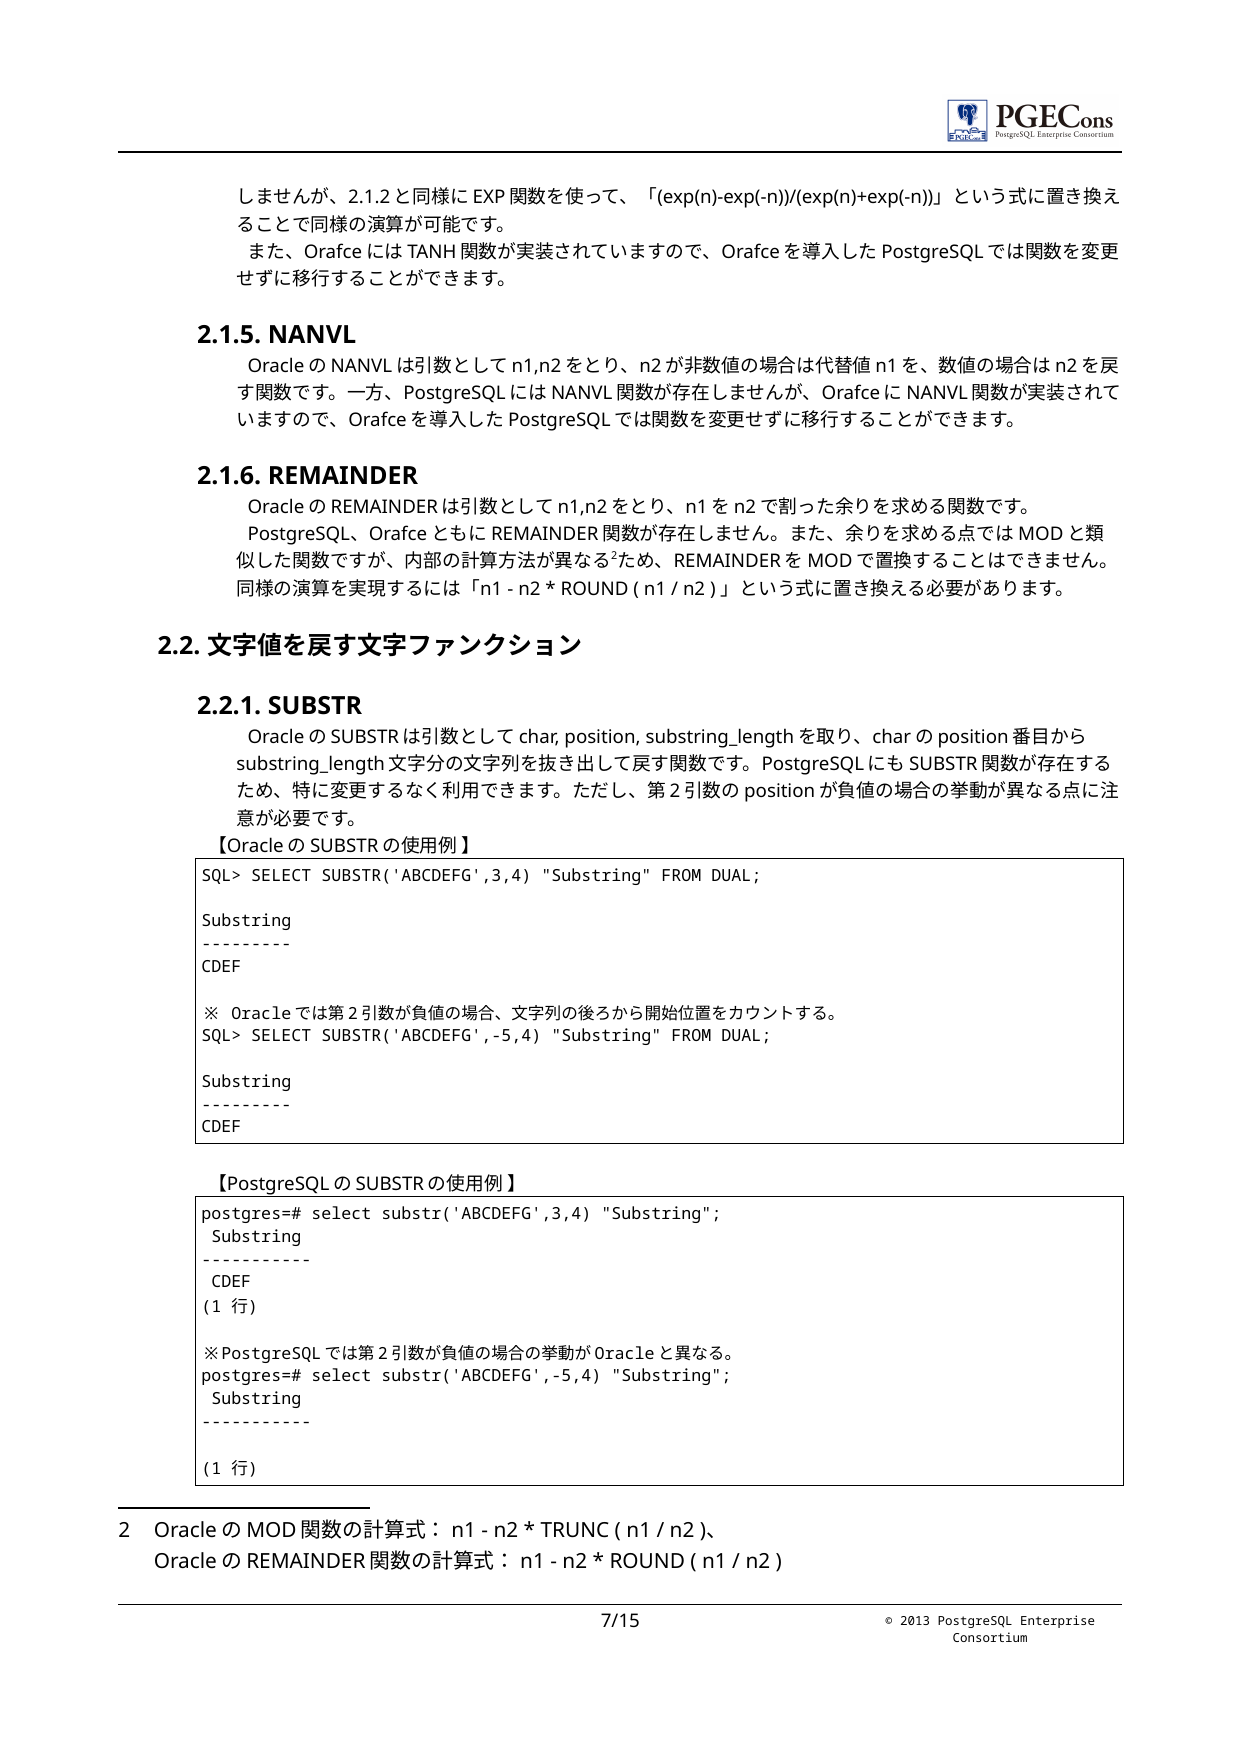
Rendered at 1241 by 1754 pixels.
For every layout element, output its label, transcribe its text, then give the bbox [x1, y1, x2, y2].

picture [941, 94, 1119, 147]
text OracleのREMAINDERは引数としてn1,n2をとり、n1をn2で割った余りを求める関数です。 [236, 492, 1122, 519]
text OracleのNANVLは引数としてn1,n2をとり、n2が非数値の場合は代替値n1を、数値の場合はn2を戻す関数です。一方、PostgreSQLにはNANVL関数が存在しませんが、OrafceにNANVL関数が実装されていますので、Orafceを導入したPostgreSQLでは関数を変更せずに移行することができます。 [236, 350, 1122, 432]
text PostgreSQL、OrafceともにREMAINDER関数が存在しません。また、余りを求める点ではMODと類似した関数ですが、内部の計算方法が異なるため、REMAINDERをMODで置換することはできません。同様の演算を実現するには「n1 - n2 * ROUND ( n1 / n2 ) 」という式に置き換える必要があります。 [236, 519, 1122, 600]
text 【PostgreSQLのSUBSTRの使用例 】 [197, 1169, 1122, 1196]
text 【OracleのSUBSTRの使用例 】 [197, 830, 1122, 858]
subtitle 文字値を戻す文字ファンクション [157, 626, 1122, 662]
table_header SQL> SELECT SUBSTR('ABCDEFG',3,4) "Substring" FROM DUAL; Substring --------- CDEF ※ Oracleでは第2引数が負値の場合、文字列の後ろから開始位置をカウントする。 SQL> SELECT SUBSTR('ABCDEFG',-5,4) "Substring" FROM DUAL; Substring --------- CDEF [196, 859, 1123, 1143]
text OracleのSUBSTRは引数としてchar, position, substring_lengthを取り、charのposition番目からsubstring_length文字分の文字列を抜き出して戻す関数です。PostgreSQLにもSUBSTR関数が存在するため、特に変更するなく利用できます。ただし、第2引数のpositionが負値の場合の挙動が異なる点に注意が必要です。 [236, 722, 1122, 830]
table_header postgres=# select substr('ABCDEFG',3,4) "Substring"; Substring ----------- CDEF (1 行) ※PostgreSQLでは第2引数が負値の場合の挙動がOracleと異なる。 postgres=# select substr('ABCDEFG',-5,4) "Substring"; Substring ----------- (1 行) [196, 1197, 1123, 1485]
subtitle REMAINDER [197, 457, 1122, 492]
subtitle SUBSTR [197, 688, 1122, 722]
text また、OrafceにはTANH関数が実装されていますので、Orafceを導入したPostgreSQLでは関数を変更せずに移行することができます。 [236, 236, 1122, 291]
text OracleのMOD関数の計算式： n1 - n2 * TRUNC ( n1 / n2 )、 [118, 1514, 1122, 1544]
text OracleのREMAINDER関数の計算式： n1 - n2 * ROUND ( n1 / n2 ) [118, 1544, 1122, 1574]
text しませんが、2.1.2と同様にEXP関数を使って、「(exp(n)-exp(-n))/(exp(n)+exp(-n))」という式に置き換えることで同様の演算が可能です。 [236, 182, 1122, 236]
subtitle NANVL [197, 316, 1122, 350]
